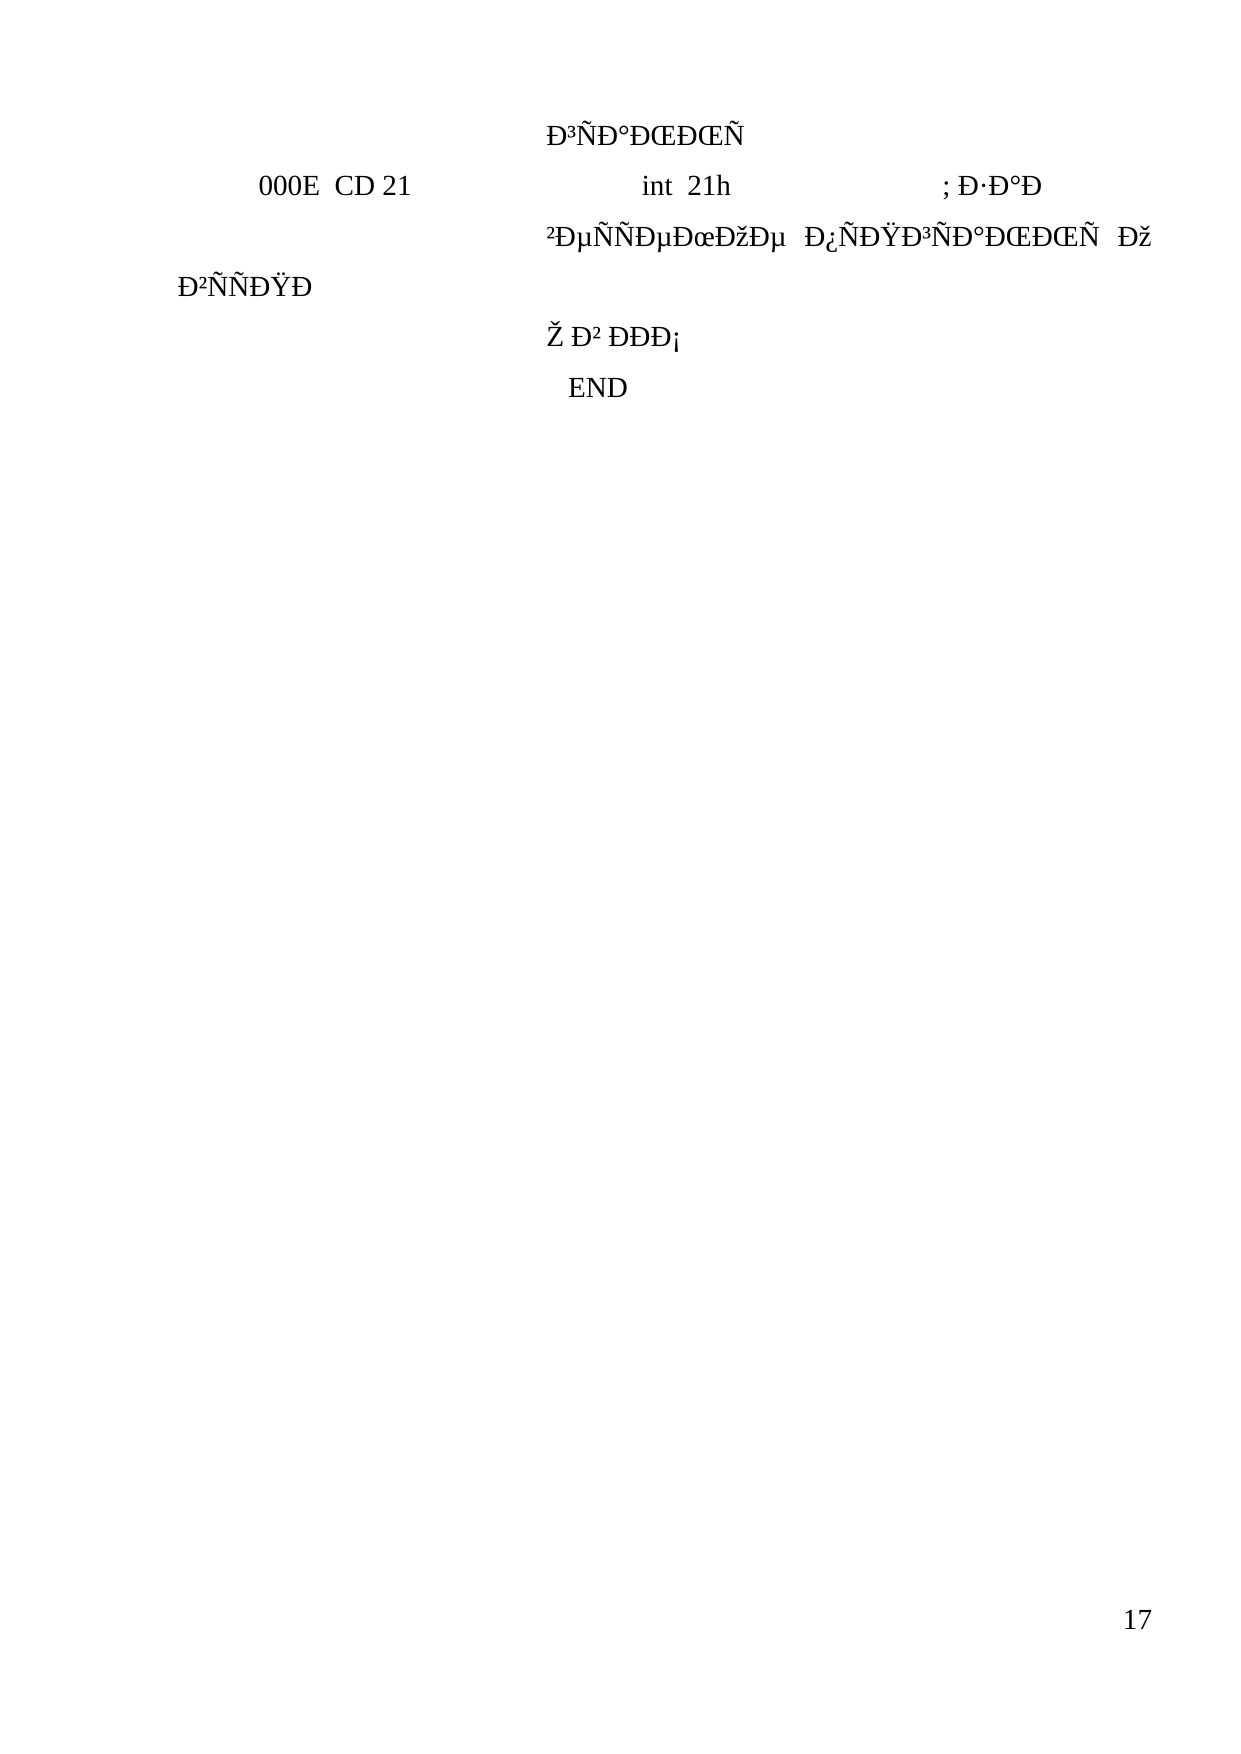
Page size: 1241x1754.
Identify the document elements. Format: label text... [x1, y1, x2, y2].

text END [177, 370, 1152, 403]
text 000E CD 21 int 21h ; Ð·Ð°Ð [177, 168, 1152, 202]
text Ð³ÑÐ°ÐŒÐŒÑ [177, 118, 1152, 152]
text ²ÐµÑÑÐµÐœÐžÐµ Ð¿ÑÐŸÐ³ÑÐ°ÐŒÐŒÑ Ðž Ð²ÑÑ ÐŸÐ [177, 219, 1152, 303]
text Ž Ð² ÐÐÐ¡ [177, 319, 1152, 353]
